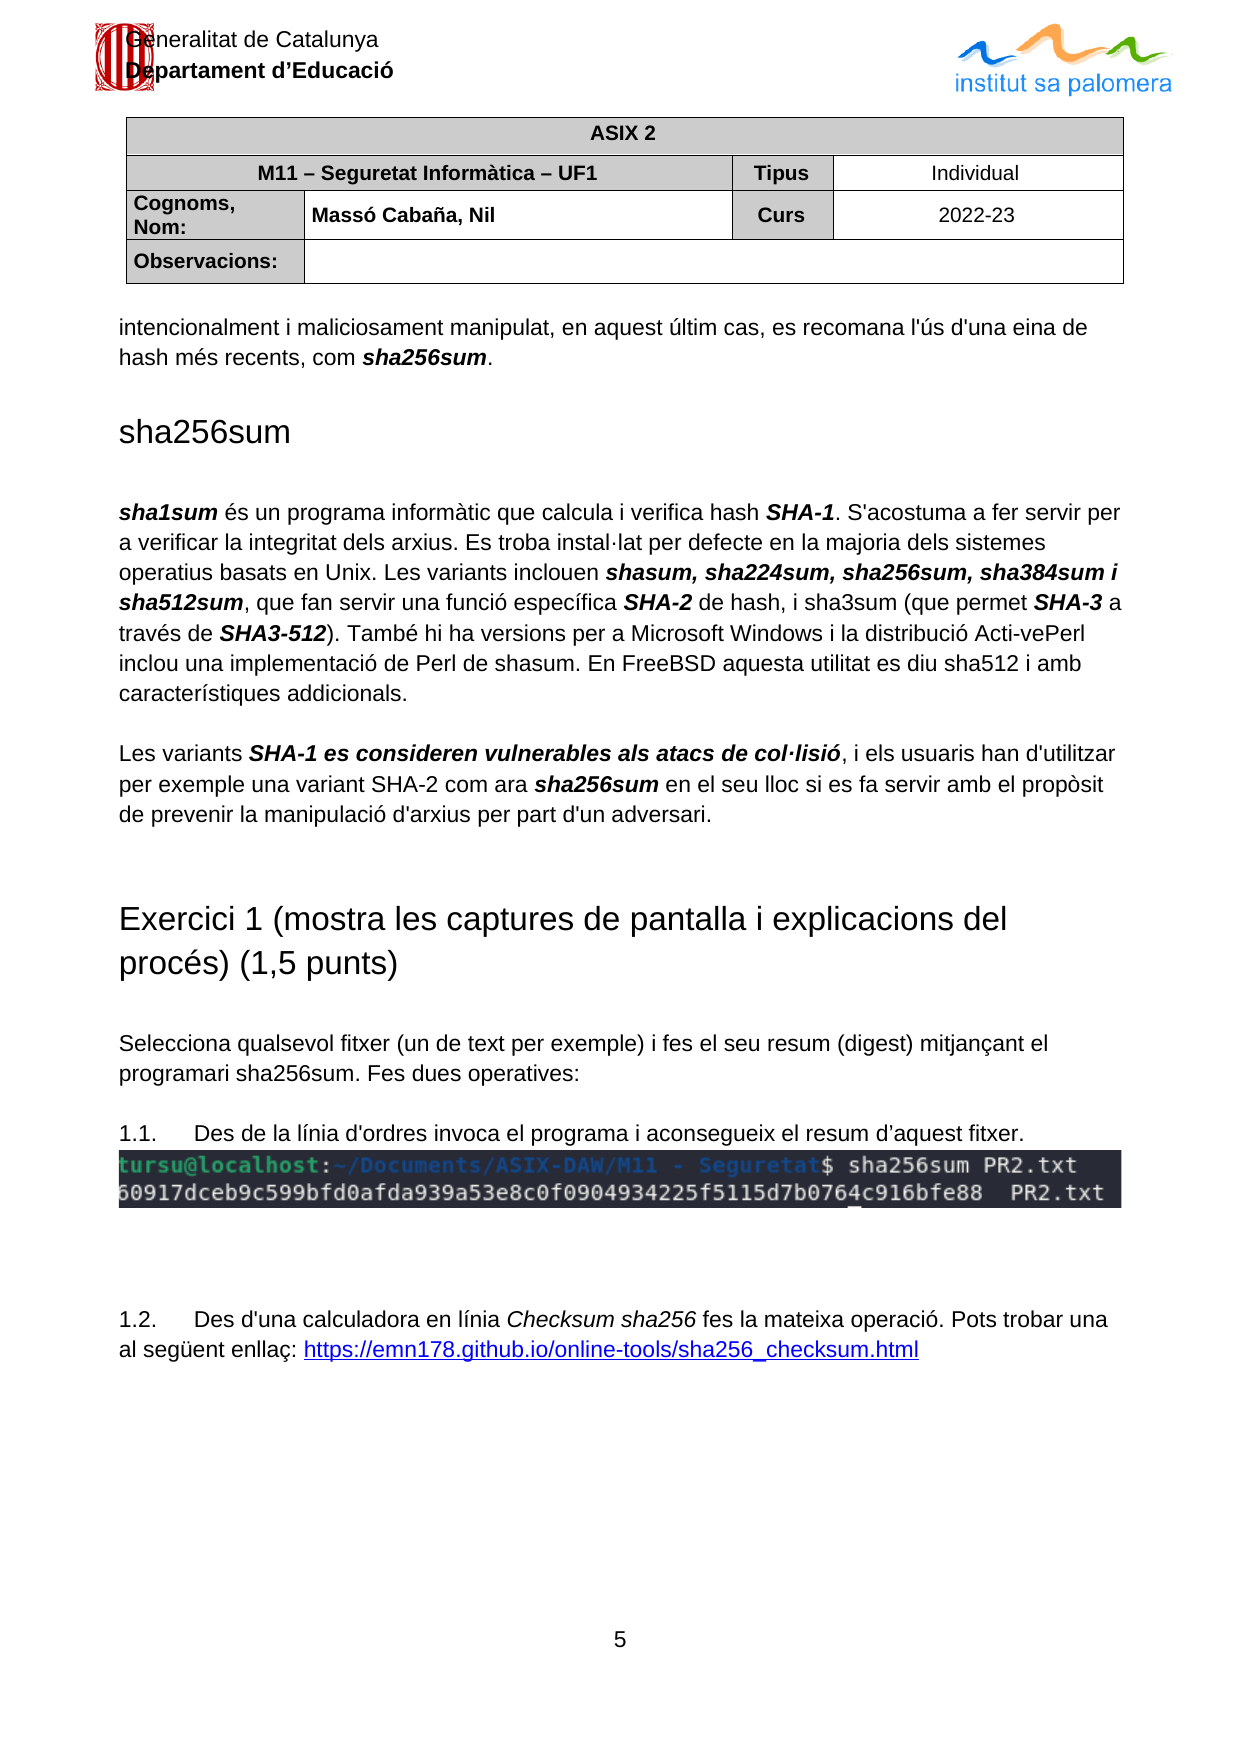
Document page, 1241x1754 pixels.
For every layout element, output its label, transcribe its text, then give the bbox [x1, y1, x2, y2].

picture [948, 21, 1177, 100]
picture [118, 1150, 1122, 1208]
text intencionalment i maliciosament manipulat, en aquest últim cas, es recomana l'ús d'una eina de hash més recents, com sha256sum. [119, 314, 1121, 370]
text Les variants SHA-1 es consideren vulnerables als atacs de col·lisió, i els usuaris han d'utilitzar per exemple una variant SHA-2 com ara sha256sum en el seu lloc si es fa servir amb el propòsit de prevenir la manipulació d'arxius per part d'un adversari. [119, 740, 1121, 827]
subtitle sha256sum [119, 412, 1121, 450]
picture [93, 21, 155, 93]
text sha1sum és un programa informàtic que calcula i verifica hash SHA-1. S'acostuma a fer servir per a verificar la integritat dels arxius. Es troba instal·lat per defecte en la majoria dels sistemes operatius basats en Unix. Les variants inclouen shasum, sha224sum, sha256sum, sha384sum i sha512sum, que fan servir una funció específica SHA-2 de hash, i sha3sum (que permet SHA-3 a través de SHA3-512). També hi ha versions per a Microsoft Windows i la distribució Acti-vePerl inclou una implementació de Perl de shasum. En FreeBSD aquesta utilitat es diu sha512 i amb característiques addicionals. [119, 499, 1121, 706]
subtitle Exercici 1 (mostra les captures de pantalla i explicacions del procés) (1,5 punts) [119, 899, 1121, 981]
text 1.2. Des d'una calculadora en línia Checksum sha256 fes la mateixa operació. Pots trobar una al següent enllaç: https://emn178.github.io/online-tools/sha256_checksum.html [119, 1306, 1121, 1363]
text 1.1. Des de la línia d'ordres invoca el programa i aconsegueix el resum d’aquest fitxer. [119, 1120, 1121, 1147]
text Selecciona qualsevol fitxer (un de text per exemple) i fes el seu resum (digest) mitjançant el programari sha256sum. Fes dues operatives: [119, 1030, 1121, 1086]
